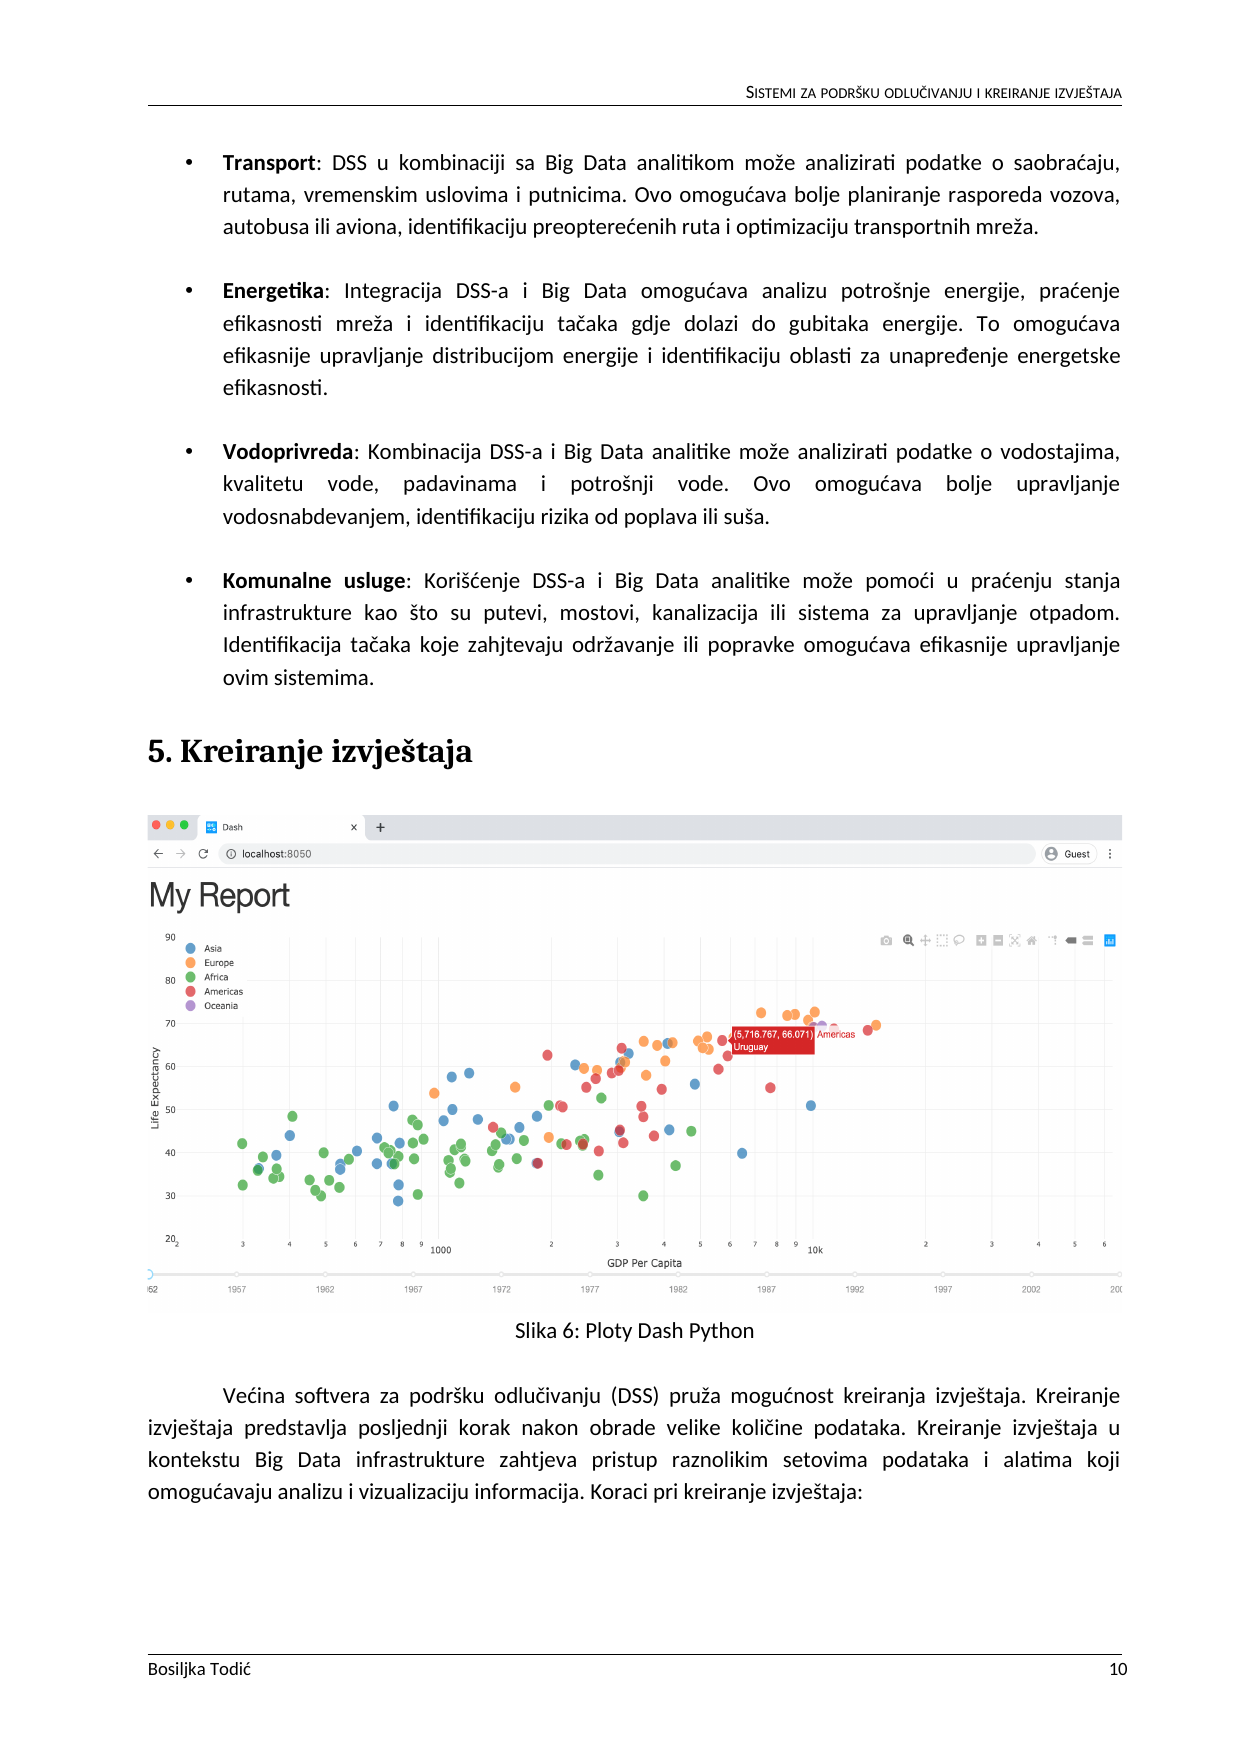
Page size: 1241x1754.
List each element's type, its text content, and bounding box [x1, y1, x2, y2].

list Komunalne usluge: Korišćenje DSS-a i Big Data analitike može pomoći u praćenju stanja infrastrukture kao što su putevi, mostovi, kanalizacija ili sistema za upravljanje otpadom. Identifikacija tačaka koje zahjtevaju održavanje ili popravke omogućava efikasnije upravljanje ovim sistemima. [185, 566, 1122, 691]
list Transport: DSS u kombinaciji sa Big Data analitikom može analizirati podatke o saobraćaju, rutama, vremenskim uslovima i putnicima. Ovo omogućava bolje planiranje rasporeda vozova, autobusa ili aviona, identifikaciju preopterećenih ruta i optimizaciju transportnih mreža. [185, 148, 1122, 240]
text Slika 6: Ploty Dash Python [148, 1313, 1122, 1344]
list Energetika: Integracija DSS-a i Big Data omogućava analizu potrošnje energije, praćenje efikasnosti mreža i identifikaciju tačaka gdje dolazi do gubitaka energije. To omogućava efikasnije upravljanje distribucijom energije i identifikaciju oblasti za unapređenje energetske efikasnosti. [185, 276, 1122, 401]
list Vodoprivreda: Kombinacija DSS-a i Big Data analitike može analizirati podatke o vodostajima, kvalitetu vode, padavinama i potrošnji vode. Ovo omogućava bolje upravljanje vodosnabdevanjem, identifikaciju rizika od poplava ili suša. [185, 437, 1122, 530]
subtitle 5. Kreiranje izvještaja [148, 732, 1122, 771]
text Većina softvera za podršku odlučivanju (DSS) pruža mogućnost kreiranja izvještaja. Kreiranje izvještaja predstavlja posljednji korak nakon obrade velike količine podataka. Kreiranje izvještaja u kontekstu Big Data infrastrukture zahtjeva pristup raznolikim setovima podataka i alatima koji omogućavaju analizu i vizualizaciju informacija. Koraci pri kreiranje izvještaja: [148, 1381, 1122, 1506]
picture [147, 815, 1123, 1313]
